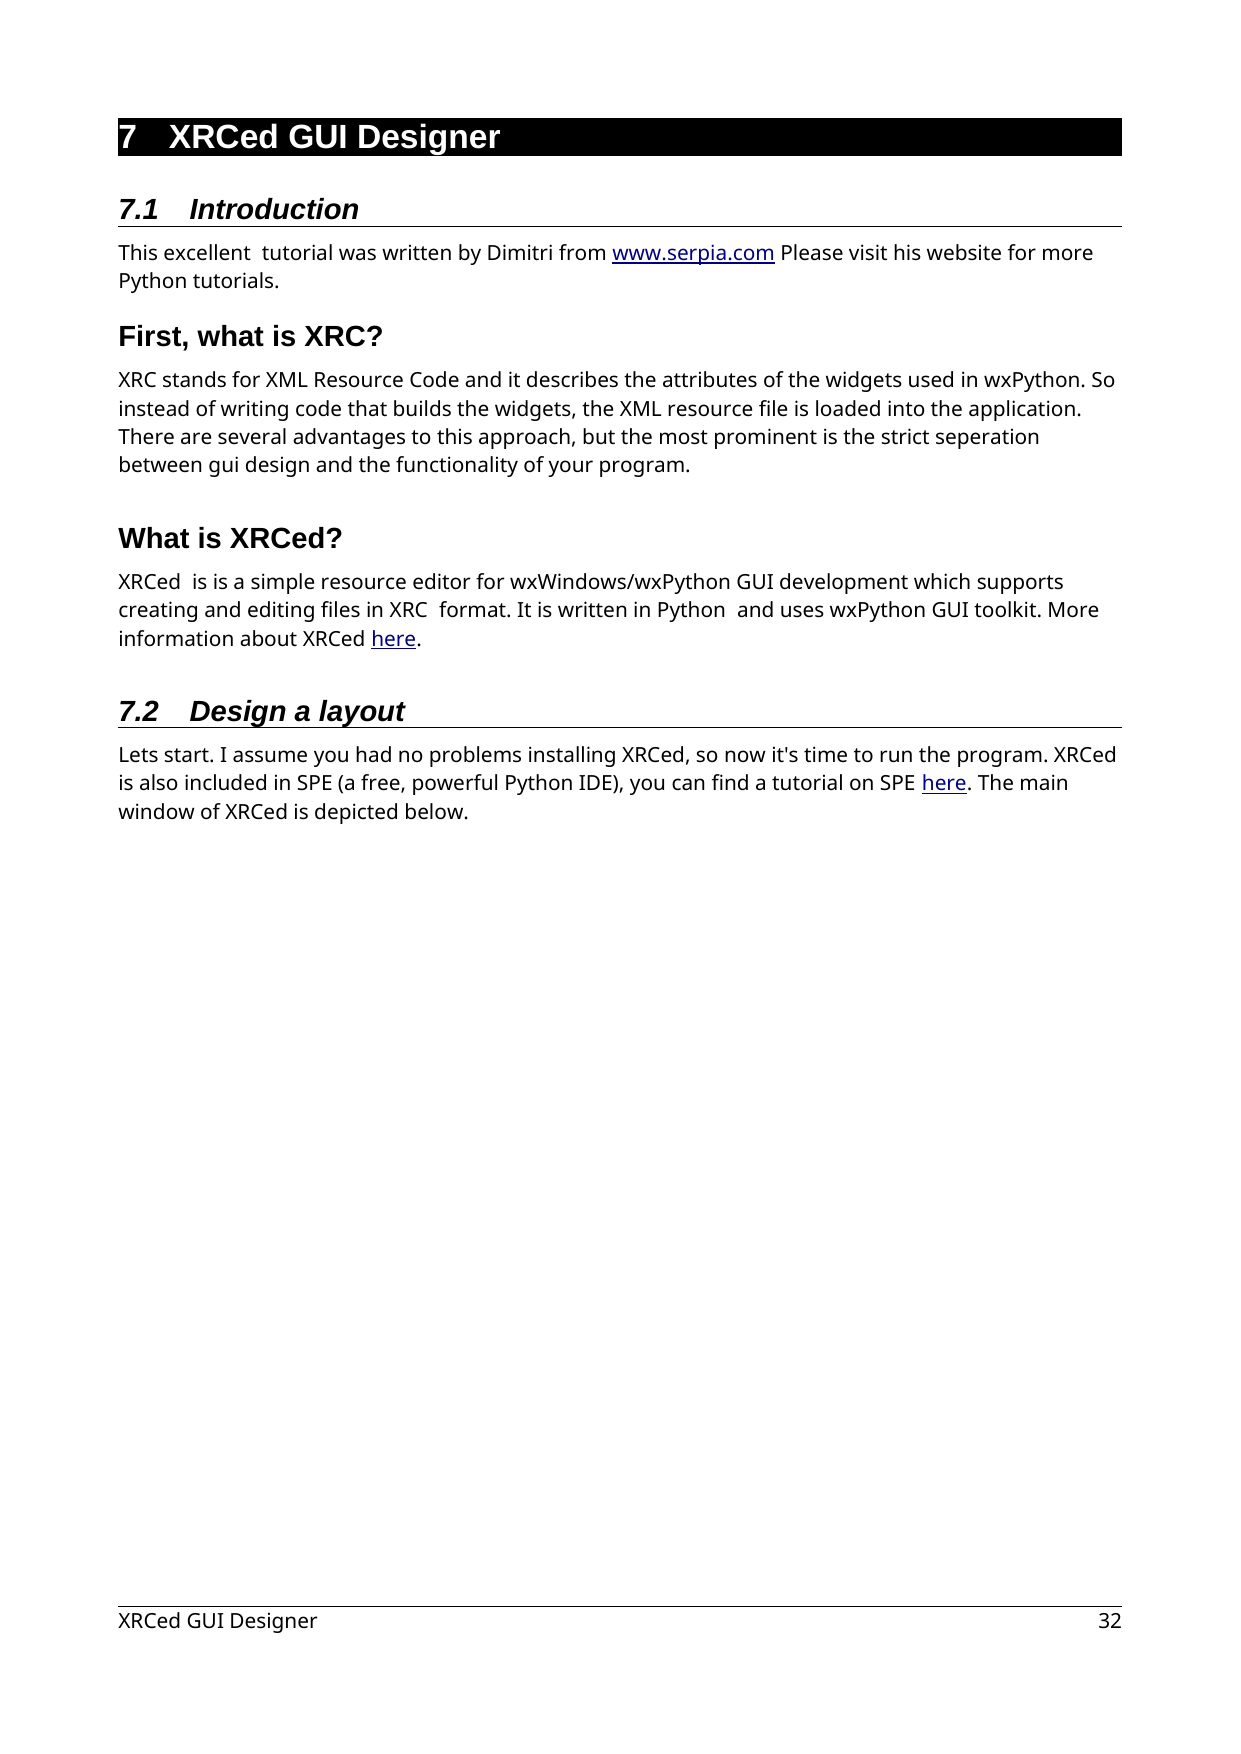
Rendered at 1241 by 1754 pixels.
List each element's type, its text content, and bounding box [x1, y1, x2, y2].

subtitle First, what is XRC? [118, 320, 1122, 353]
text Lets start. I assume you had no problems installing XRCed, so now it's time to run the program. XRCed is also included in SPE (a free, powerful Python IDE), you can find a tutorial on SPE here. The main window of XRCed is depicted below. [118, 740, 1122, 825]
subtitle Introduction [118, 193, 1122, 226]
subtitle What is XRCed? [118, 522, 1122, 554]
text This excellent tutorial was written by Dimitri from www.serpia.com Please visit his website for more Python tutorials. [118, 238, 1122, 295]
subtitle XRCed GUI Designer [118, 118, 1122, 156]
text XRC stands for XML Resource Code and it describes the attributes of the widgets used in wxPython. So instead of writing code that builds the widgets, the XML resource file is loaded into the application. There are several advantages to this approach, but the most prominent is the strict seperation between gui design and the functionality of your program. [118, 365, 1122, 479]
subtitle Design a layout [118, 695, 1122, 727]
text XRCed is is a simple resource editor for wxWindows/wxPython GUI development which supports creating and editing files in XRC format. It is written in Python and uses wxPython GUI toolkit. More information about XRCed here. [118, 567, 1122, 652]
